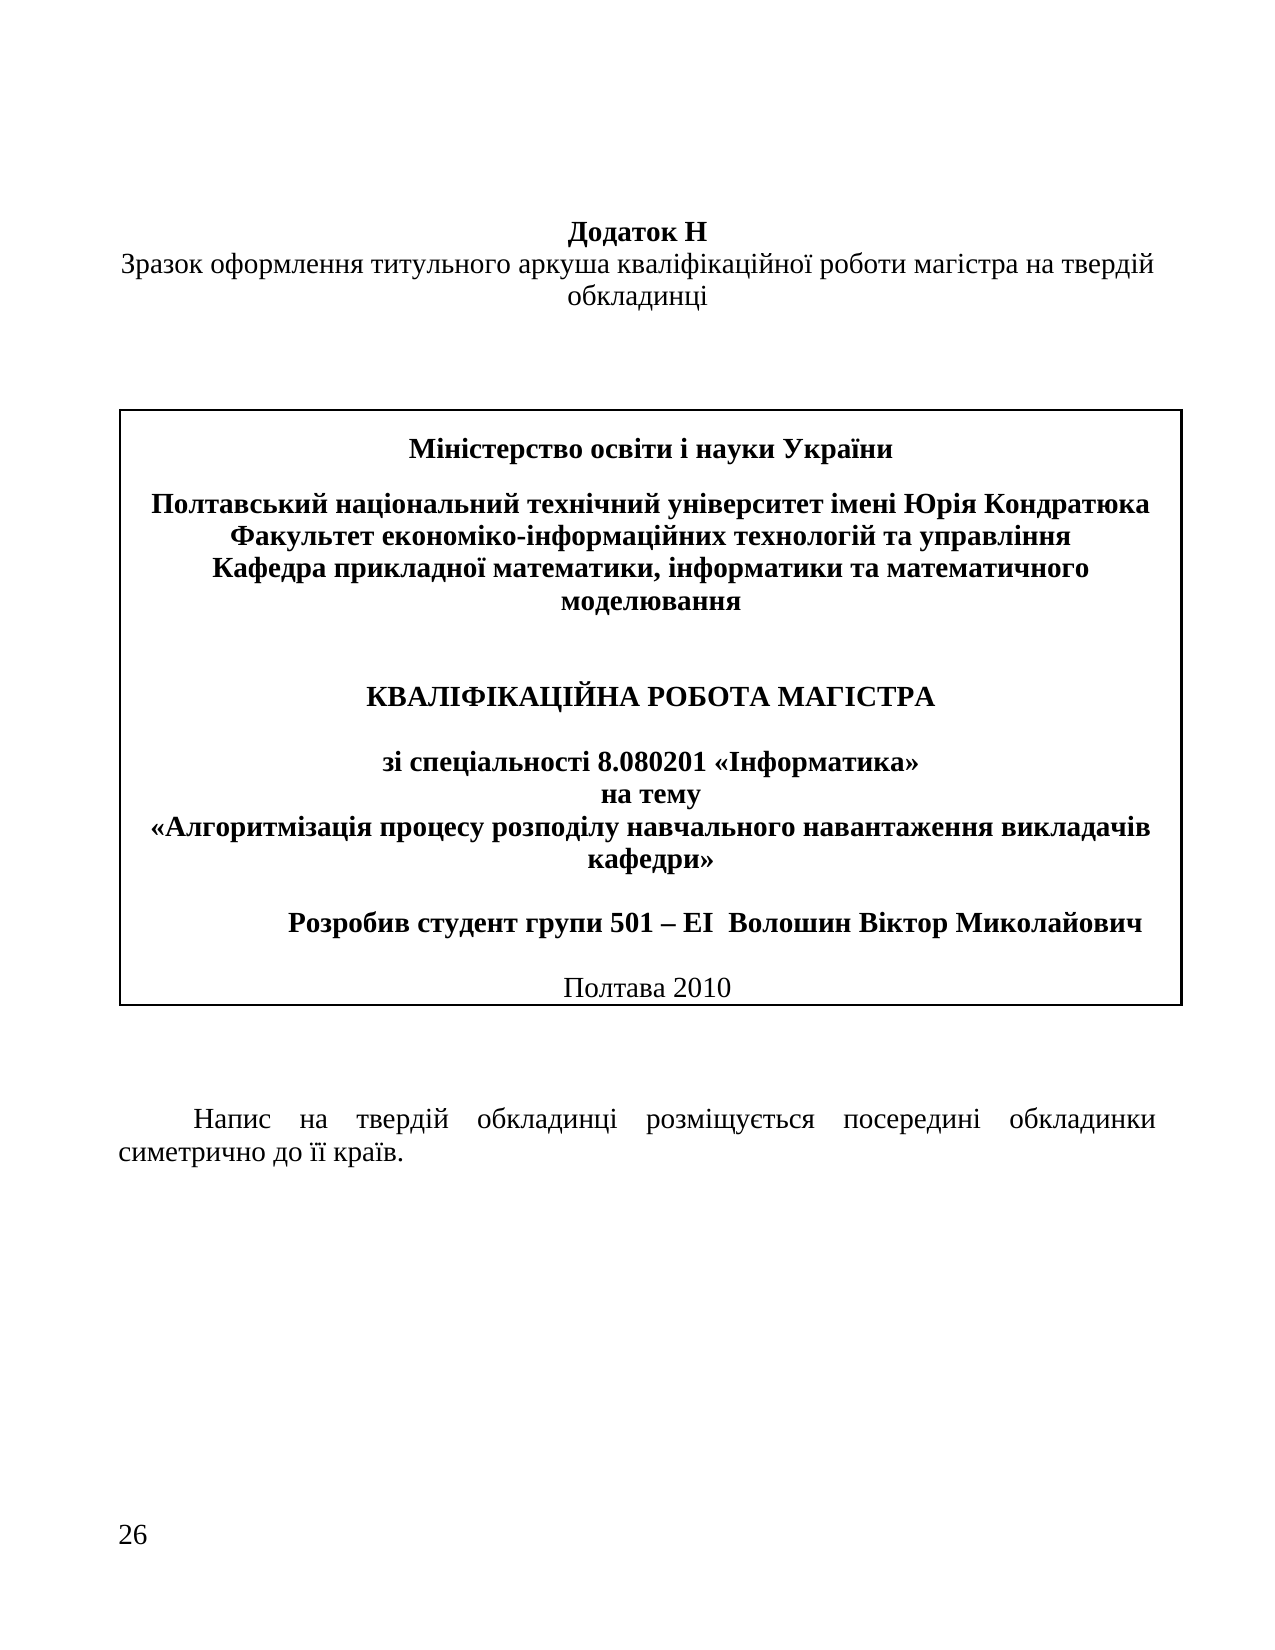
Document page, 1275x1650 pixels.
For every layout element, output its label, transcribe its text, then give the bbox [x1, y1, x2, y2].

text Напис на твердій обкладинці розміщується посередині обкладинки симетрично до її країв. [118, 1103, 1157, 1167]
text Зразок оформлення титульного аркуша кваліфікаційної роботи магістра на твердій обкладинці [118, 247, 1157, 312]
table_header Міністерство освіти і науки України Полтавський національний технічний університет імені Юрія Кондратюка Факультет економіко-інформаційних технологій та управління Кафедра прикладної математики, інформатики та математичного моделювання КВАЛІФІКАЦІЙНА РОБОТА МАГІСТРА зі спеціальності 8.080201 «Інформатика» на тему «Алгоритмізація процесу розподілу навчального навантаження викладачів кафедри» Розробив студент групи 501 – ЕІ Волошин Віктор Миколайович Полтава 2010 [121, 411, 1180, 1004]
subtitle Додаток Н [118, 215, 1157, 247]
